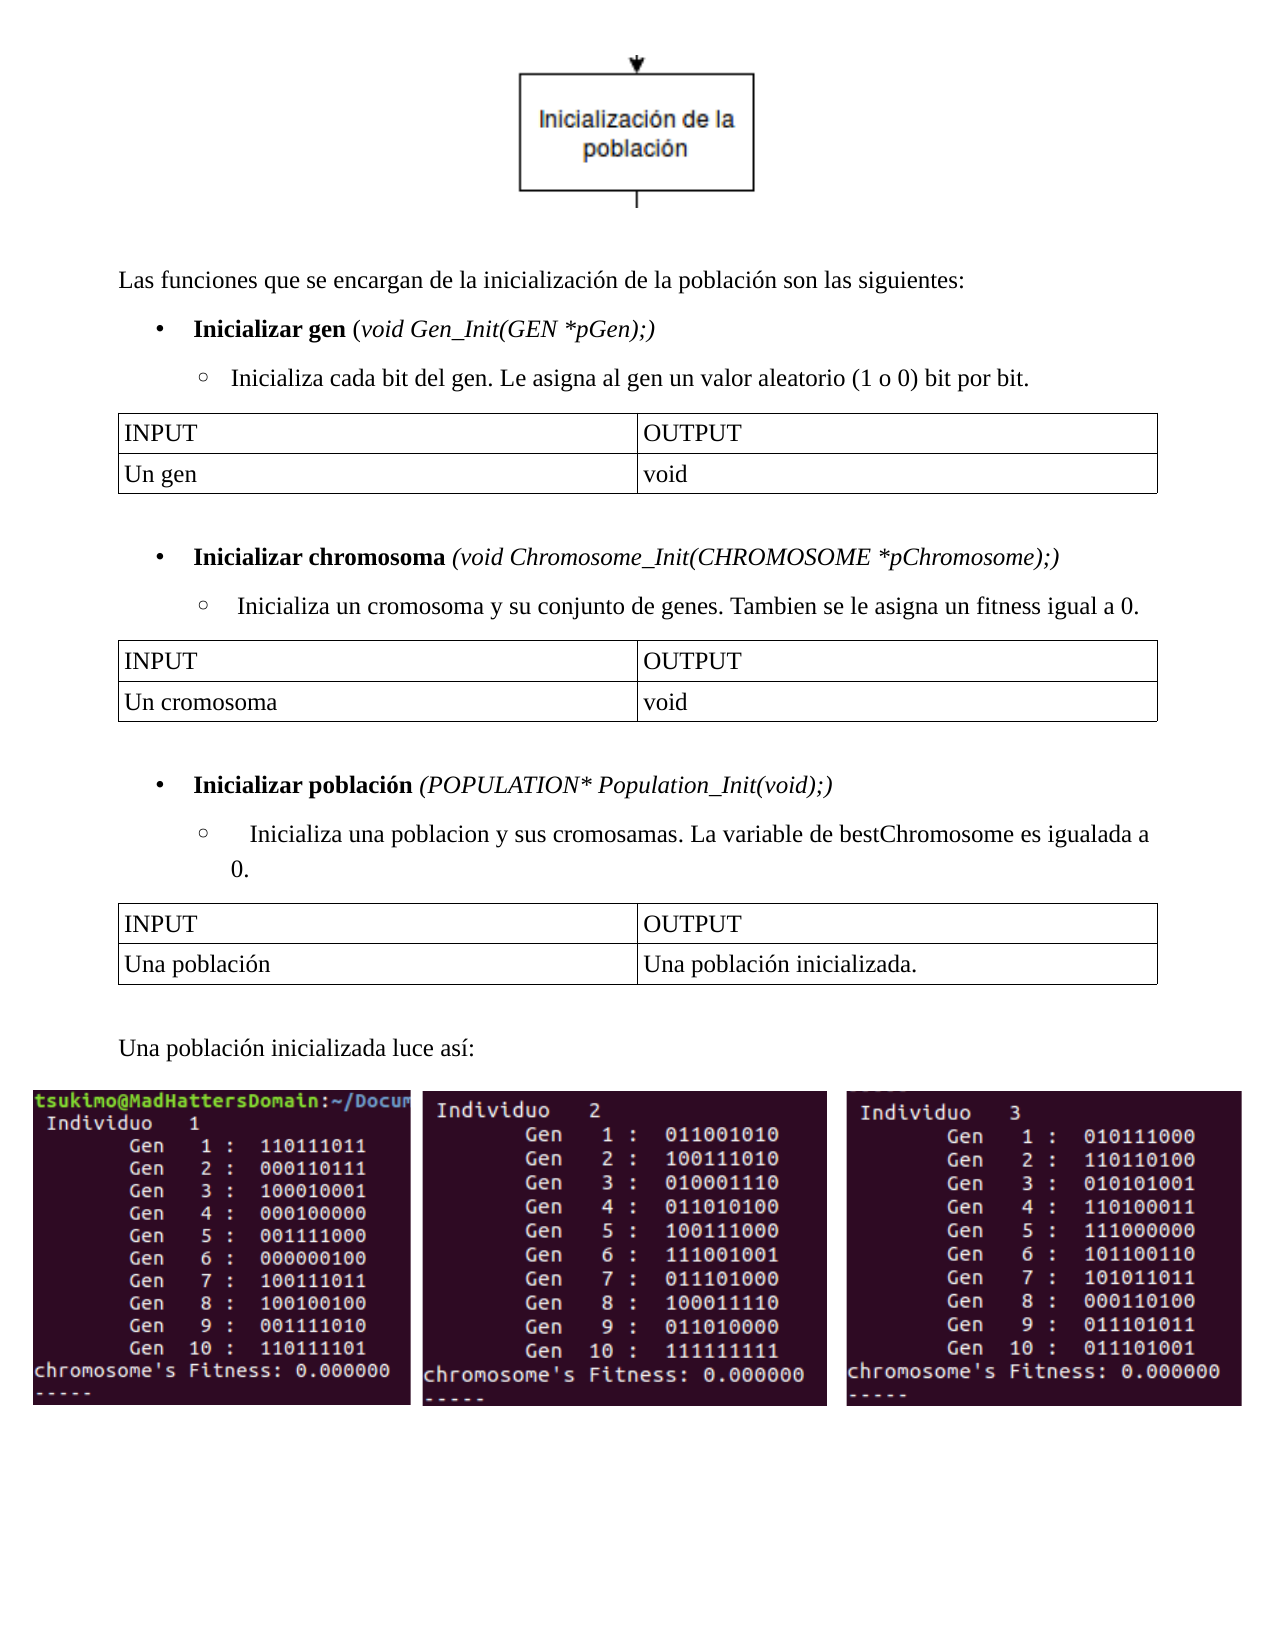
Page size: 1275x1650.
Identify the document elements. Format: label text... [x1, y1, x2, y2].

picture [493, 55, 782, 208]
table_cell void [638, 682, 1157, 721]
list Inicializa un cromosoma y su conjunto de genes. Tambien se le asigna un fitness igual a 0. [193, 591, 1157, 620]
list Inicializa cada bit del gen. Le asigna al gen un valor aleatorio (1 o 0) bit por bit. [193, 363, 1157, 392]
table_header OUTPUT [638, 641, 1157, 681]
text Las funciones que se encargan de la inicialización de la población son las siguientes: [118, 265, 1157, 294]
text Una población inicializada luce así: [118, 1033, 1157, 1061]
list Inicializar gen (void Gen_Init(GEN *pGen);) [156, 314, 1157, 343]
table_cell Una población inicializada. [638, 944, 1157, 983]
table_header INPUT [119, 414, 637, 453]
picture [846, 1091, 1242, 1406]
table_cell void [638, 454, 1157, 493]
table_cell Un gen [119, 454, 637, 493]
table_cell Un cromosoma [119, 682, 637, 721]
table_cell Una población [119, 944, 637, 983]
table_header OUTPUT [638, 904, 1157, 943]
list Inicializar población (POPULATION* Population_Init(void);) [156, 770, 1157, 799]
table_header INPUT [119, 641, 637, 681]
picture [422, 1091, 827, 1406]
table_header OUTPUT [638, 414, 1157, 453]
list Inicializar chromosoma (void Chromosome_Init(CHROMOSOME *pChromosome);) [156, 542, 1157, 571]
list Inicializa una poblacion y sus cromosamas. La variable de bestChromosome es igualada a 0. [193, 819, 1157, 882]
table_header INPUT [119, 904, 637, 943]
picture [33, 1090, 411, 1405]
